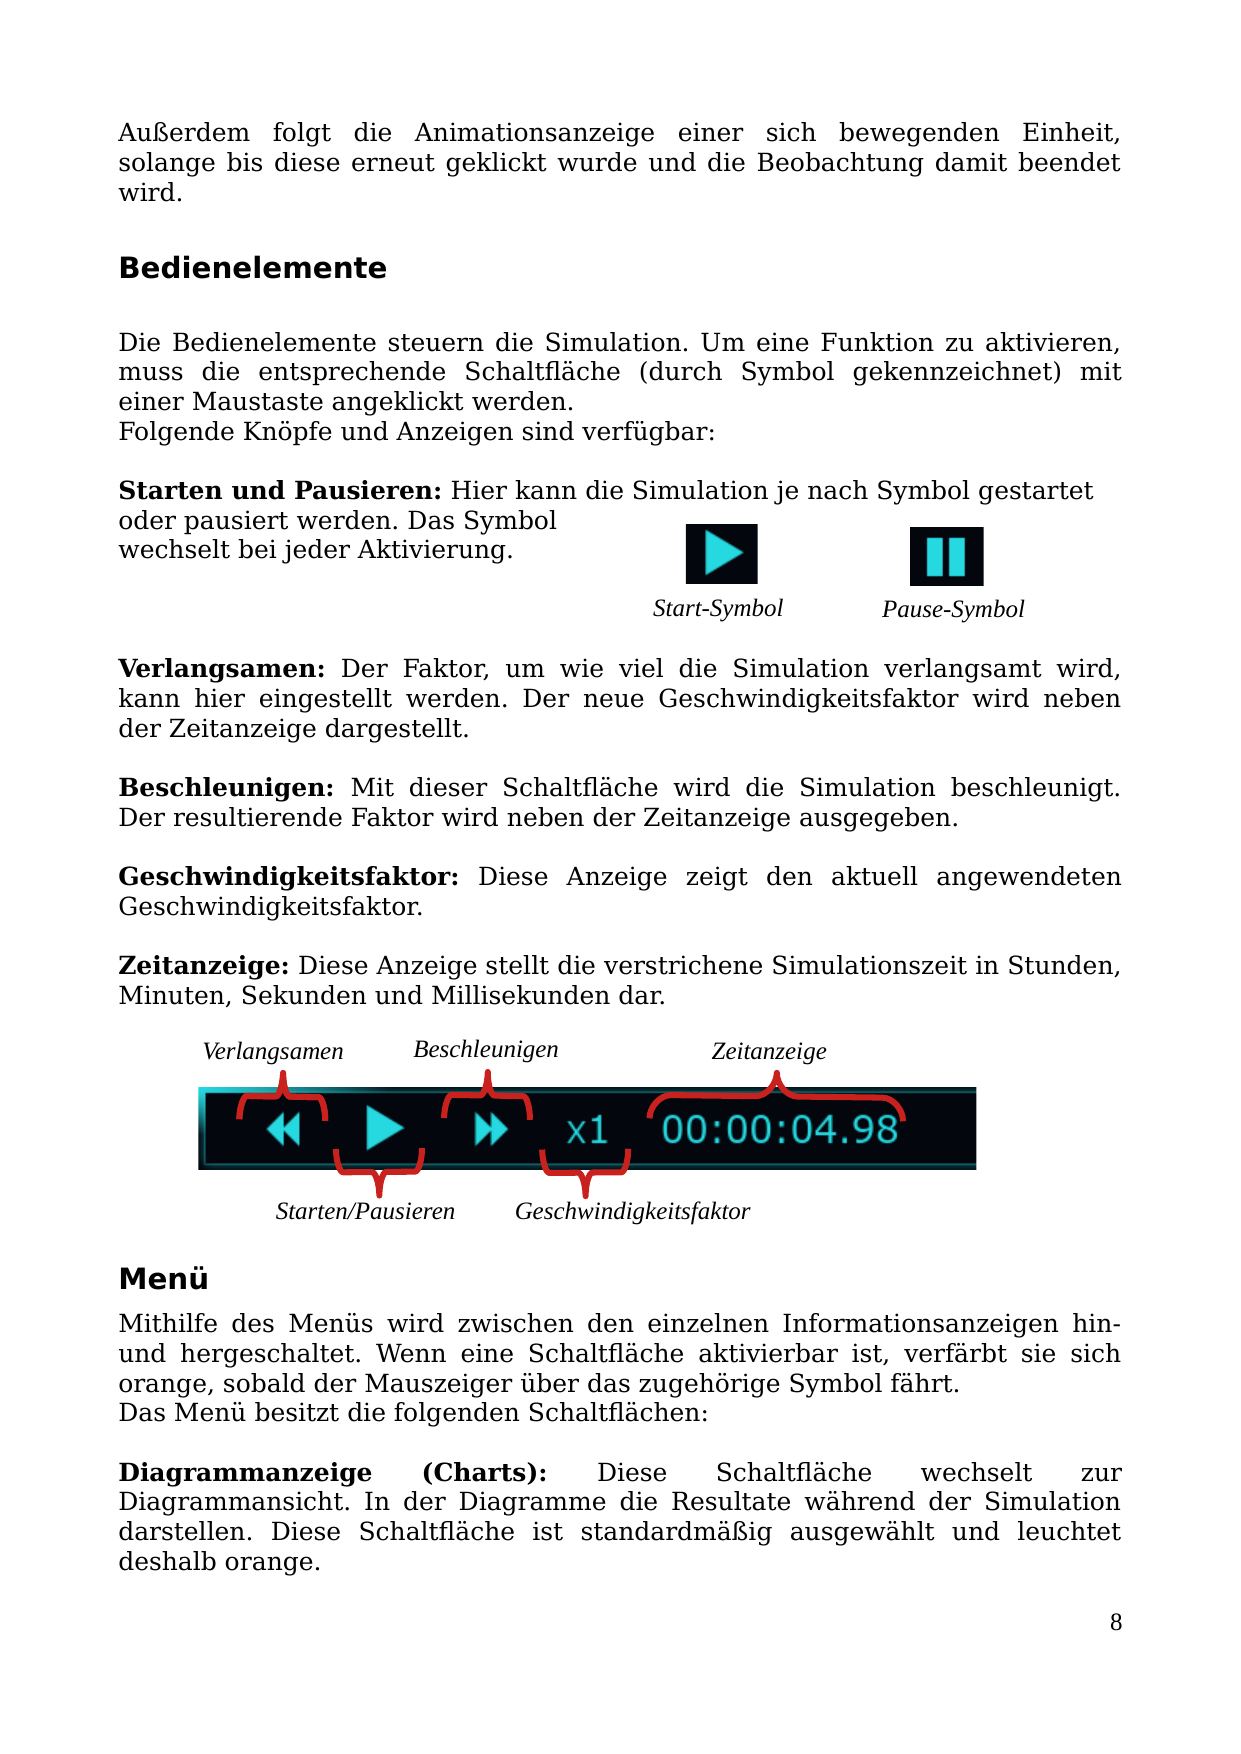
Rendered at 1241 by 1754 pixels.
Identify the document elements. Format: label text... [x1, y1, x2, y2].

text Die Bedienelemente steuern die Simulation. Um eine Funktion zu aktivieren, muss die entsprechende Schaltfläche (durch Symbol gekennzeichnet) mit einer Maustaste angeklickt werden. [118, 327, 1122, 416]
text Folgende Knöpfe und Anzeigen sind verfügbar: [118, 416, 1122, 446]
text Außerdem folgt die Animationsanzeige einer sich bewegenden Einheit, solange bis diese erneut geklickt wurde und die Beobachtung damit beendet wird. [118, 118, 1122, 207]
text Das Menü besitzt die folgenden Schaltflächen: [118, 1398, 1122, 1428]
picture [198, 1087, 977, 1170]
text [984, 535, 1122, 565]
text Beschleunigen: Mit dieser Schaltfläche wird die Simulation beschleunigt. Der resultierende Faktor wird neben der Zeitanzeige ausgegeben. [118, 773, 1122, 832]
text Starten und Pausieren: Hier kann die Simulation je nach Symbol gestartet oder pausiert werden. Das Symbol [118, 476, 1122, 535]
text Geschwindigkeitsfaktor: Diese Anzeige zeigt den aktuell angewendeten Geschwindigkeitsfaktor. [118, 862, 1122, 921]
picture [685, 524, 758, 584]
text Mithilfe des Menüs wird zwischen den einzelnen Informationsanzeigen hin- und hergeschaltet. Wenn eine Schaltfläche aktivierbar ist, verfärbt sie sich orange, sobald der Mauszeiger über das zugehörige Symbol fährt. [118, 1309, 1122, 1398]
text [758, 535, 910, 565]
text Zeitanzeige: Diese Anzeige stellt die verstrichene Simulationszeit in Stunden, Minuten, Sekunden und Millisekunden dar. [118, 951, 1122, 1010]
picture [910, 527, 984, 586]
subtitle Bedienelemente [118, 251, 1122, 286]
text Diagrammanzeige (Charts): Diese Schaltfläche wechselt zur Diagrammansicht. In der Diagramme die Resultate während der Simulation darstellen. Diese Schaltfläche ist standardmäßig ausgewählt und leuchtet deshalb orange. [118, 1457, 1122, 1576]
text wechselt bei jeder Aktivierung. [118, 535, 685, 565]
subtitle Menü [118, 1262, 1122, 1296]
text Verlangsamen: Der Faktor, um wie viel die Simulation verlangsamt wird, kann hier eingestellt werden. Der neue Geschwindigkeitsfaktor wird neben der Zeitanzeige dargestellt. [118, 654, 1122, 743]
